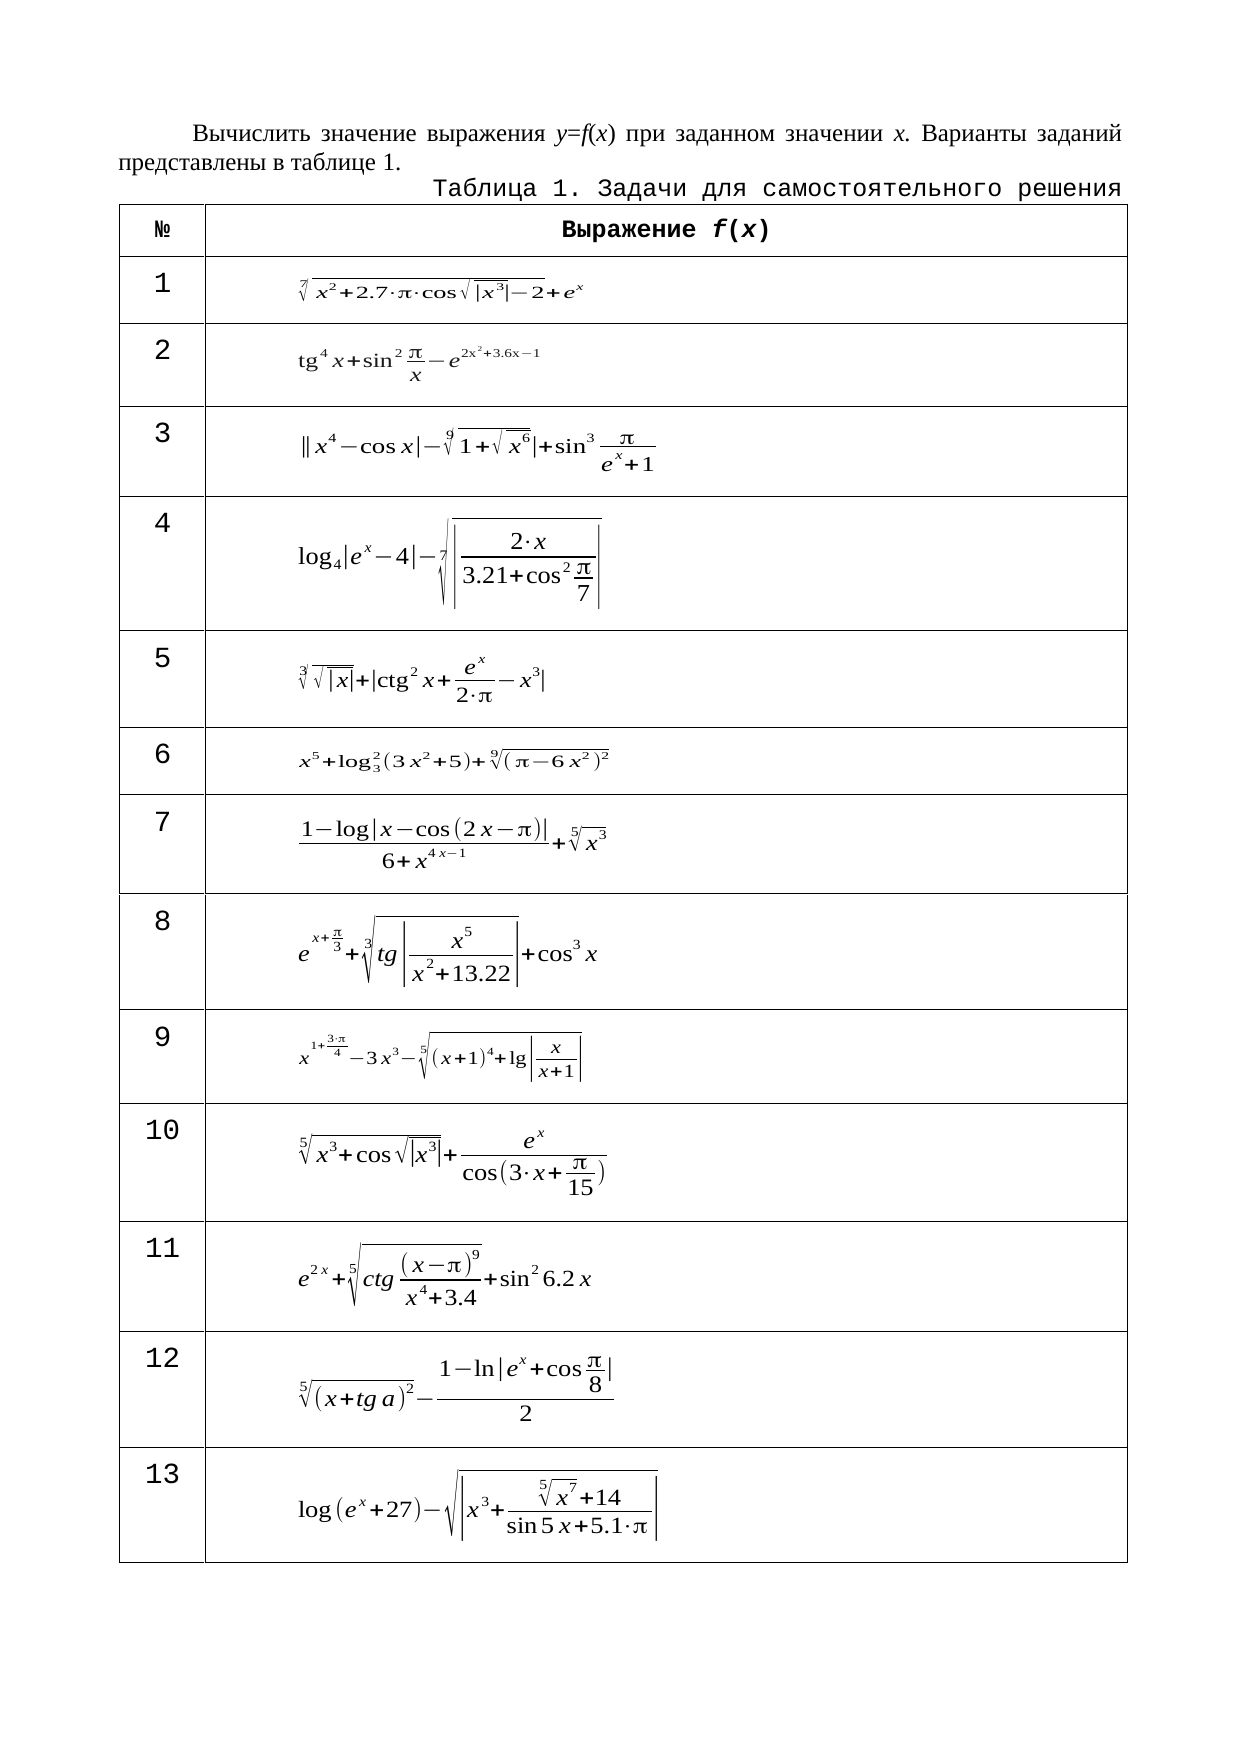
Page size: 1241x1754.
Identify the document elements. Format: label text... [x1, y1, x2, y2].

table_cell 10 [120, 1104, 204, 1221]
table_cell [206, 1222, 1127, 1331]
table_header № [120, 205, 204, 256]
table_cell 13 [120, 1448, 204, 1562]
table_cell 2 [120, 324, 204, 406]
table_cell [206, 1010, 1127, 1103]
table_header Выражение f(x) [206, 205, 1127, 256]
table_cell 8 [120, 895, 204, 1009]
table_cell [206, 1448, 1127, 1562]
table_cell 3 [120, 407, 204, 496]
table_cell [206, 1332, 1127, 1447]
table_cell [206, 1104, 1127, 1221]
table_cell [206, 257, 1127, 323]
table_cell [206, 324, 1127, 406]
table_cell [206, 728, 1127, 794]
table_cell 11 [120, 1222, 204, 1331]
table_cell 4 [120, 497, 204, 630]
table_cell 9 [120, 1010, 204, 1103]
table_cell [206, 795, 1127, 893]
text Вычислить значение выражения y=f(x) при заданном значении x. Варианты заданий представлены в таблице 1. [118, 118, 1122, 176]
table_cell [206, 407, 1127, 496]
table_cell 5 [120, 631, 204, 727]
table_cell [206, 631, 1127, 727]
table_cell 12 [120, 1332, 204, 1447]
table_cell [206, 895, 1127, 1009]
table_cell [206, 497, 1127, 630]
table_cell 7 [120, 795, 204, 893]
table_cell 6 [120, 728, 204, 794]
text Таблица 1. Задачи для самостоятельного решения [177, 176, 1122, 204]
table_cell 1 [120, 257, 204, 323]
